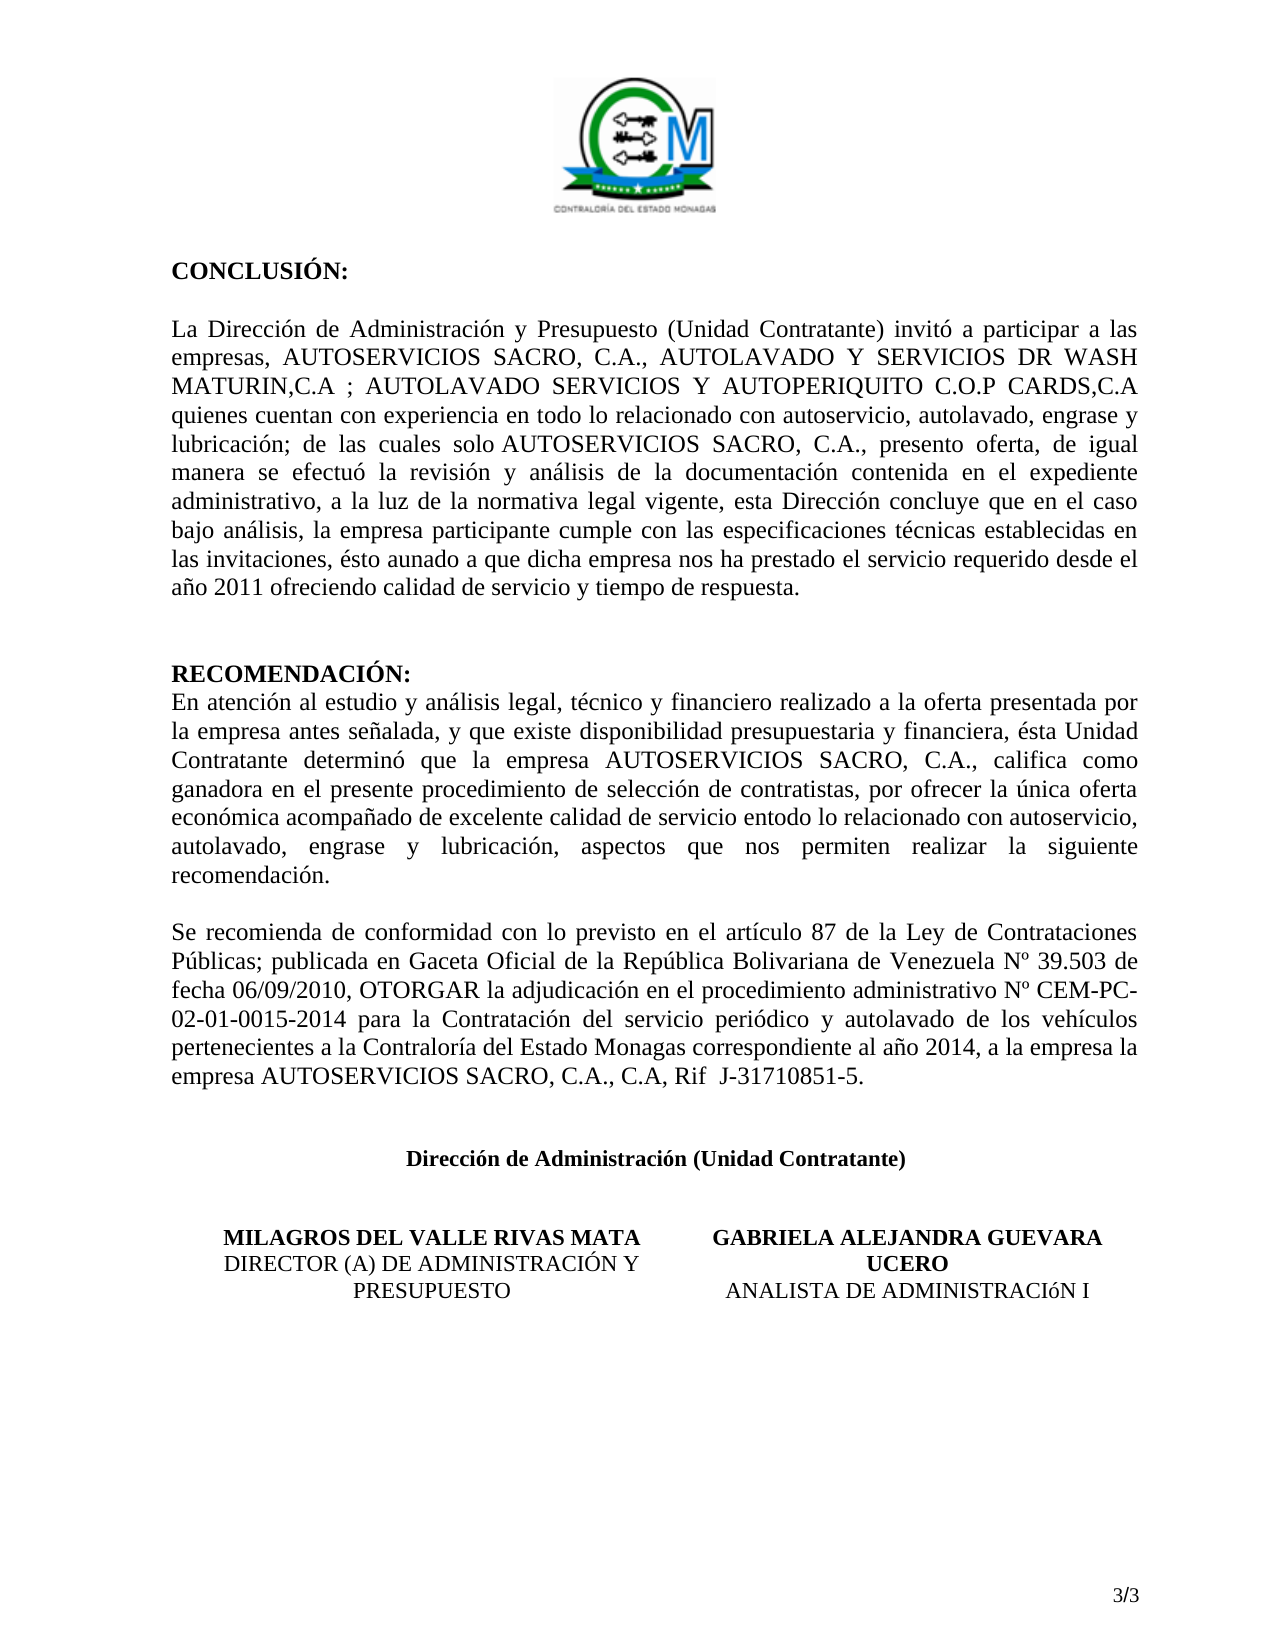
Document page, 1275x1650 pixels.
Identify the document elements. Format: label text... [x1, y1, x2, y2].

text En atención al estudio y análisis legal, técnico y financiero realizado a la oferta presentada por la empresa antes señalada, y que existe disponibilidad presupuestaria y financiera, ésta Unidad Contratante determinó que la empresa AUTOSERVICIOS SACRO, C.A., califica como ganadora en el presente procedimiento de selección de contratistas, por ofrecer la única oferta económica acompañado de excelente calidad de servicio entodo lo relacionado con autoservicio, autolavado, engrase y lubricación, aspectos que nos permiten realizar la siguiente recomendación. Se recomienda de conformidad con lo previsto en el artículo 87 de la Ley de Contrataciones Públicas; publicada en Gaceta Oficial de la República Bolivariana de Venezuela Nº 39.503 de fecha 06/09/2010, OTORGAR la adjudicación en el procedimiento administrativo Nº CEM-PC-02-01-0015-2014 para la Contratación del servicio periódico y autolavado de los vehículos pertenecientes a la Contraloría del Estado Monagas correspondiente al año 2014, a la empresa la empresa AUTOSERVICIOS SACRO, C.A., C.A, Rif J-31710851-5. [171, 687, 1139, 1090]
table_cell MILAGROS DEL VALLE RIVAS MATA DIRECTOR (A) DE ADMINISTRACIÓN Y PRESUPUESTO [180, 1171, 683, 1329]
text La Dirección de Administración y Presupuesto (Unidad Contratante) invitó a participar a las empresas, AUTOSERVICIOS SACRO, C.A., AUTOLAVADO Y SERVICIOS DR WASH MATURIN,C.A ; AUTOLAVADO SERVICIOS Y AUTOPERIQUITO C.O.P CARDS,C.A quienes cuentan con experiencia en todo lo relacionado con autoservicio, autolavado, engrase y lubricación; de las cuales solo AUTOSERVICIOS SACRO, C.A., presento oferta, de igual manera se efectuó la revisión y análisis de la documentación contenida en el expediente administrativo, a la luz de la normativa legal vigente, esta Dirección concluye que en el caso bajo análisis, la empresa participante cumple con las especificaciones técnicas establecidas en las invitaciones, ésto aunado a que dicha empresa nos ha prestado el servicio requerido desde el año 2011 ofreciendo calidad de servicio y tiempo de respuesta. [171, 314, 1139, 601]
table_cell GABRIELA ALEJANDRA GUEVARA UCERO ANALISTA DE ADMINISTRACIóN I [684, 1171, 1132, 1329]
table_header Dirección de Administración (Unidad Contratante) [180, 1145, 1132, 1171]
text CONCLUSIÓN: [171, 256, 1139, 285]
text RECOMENDACIÓN: [171, 659, 1139, 687]
picture [551, 75, 719, 216]
